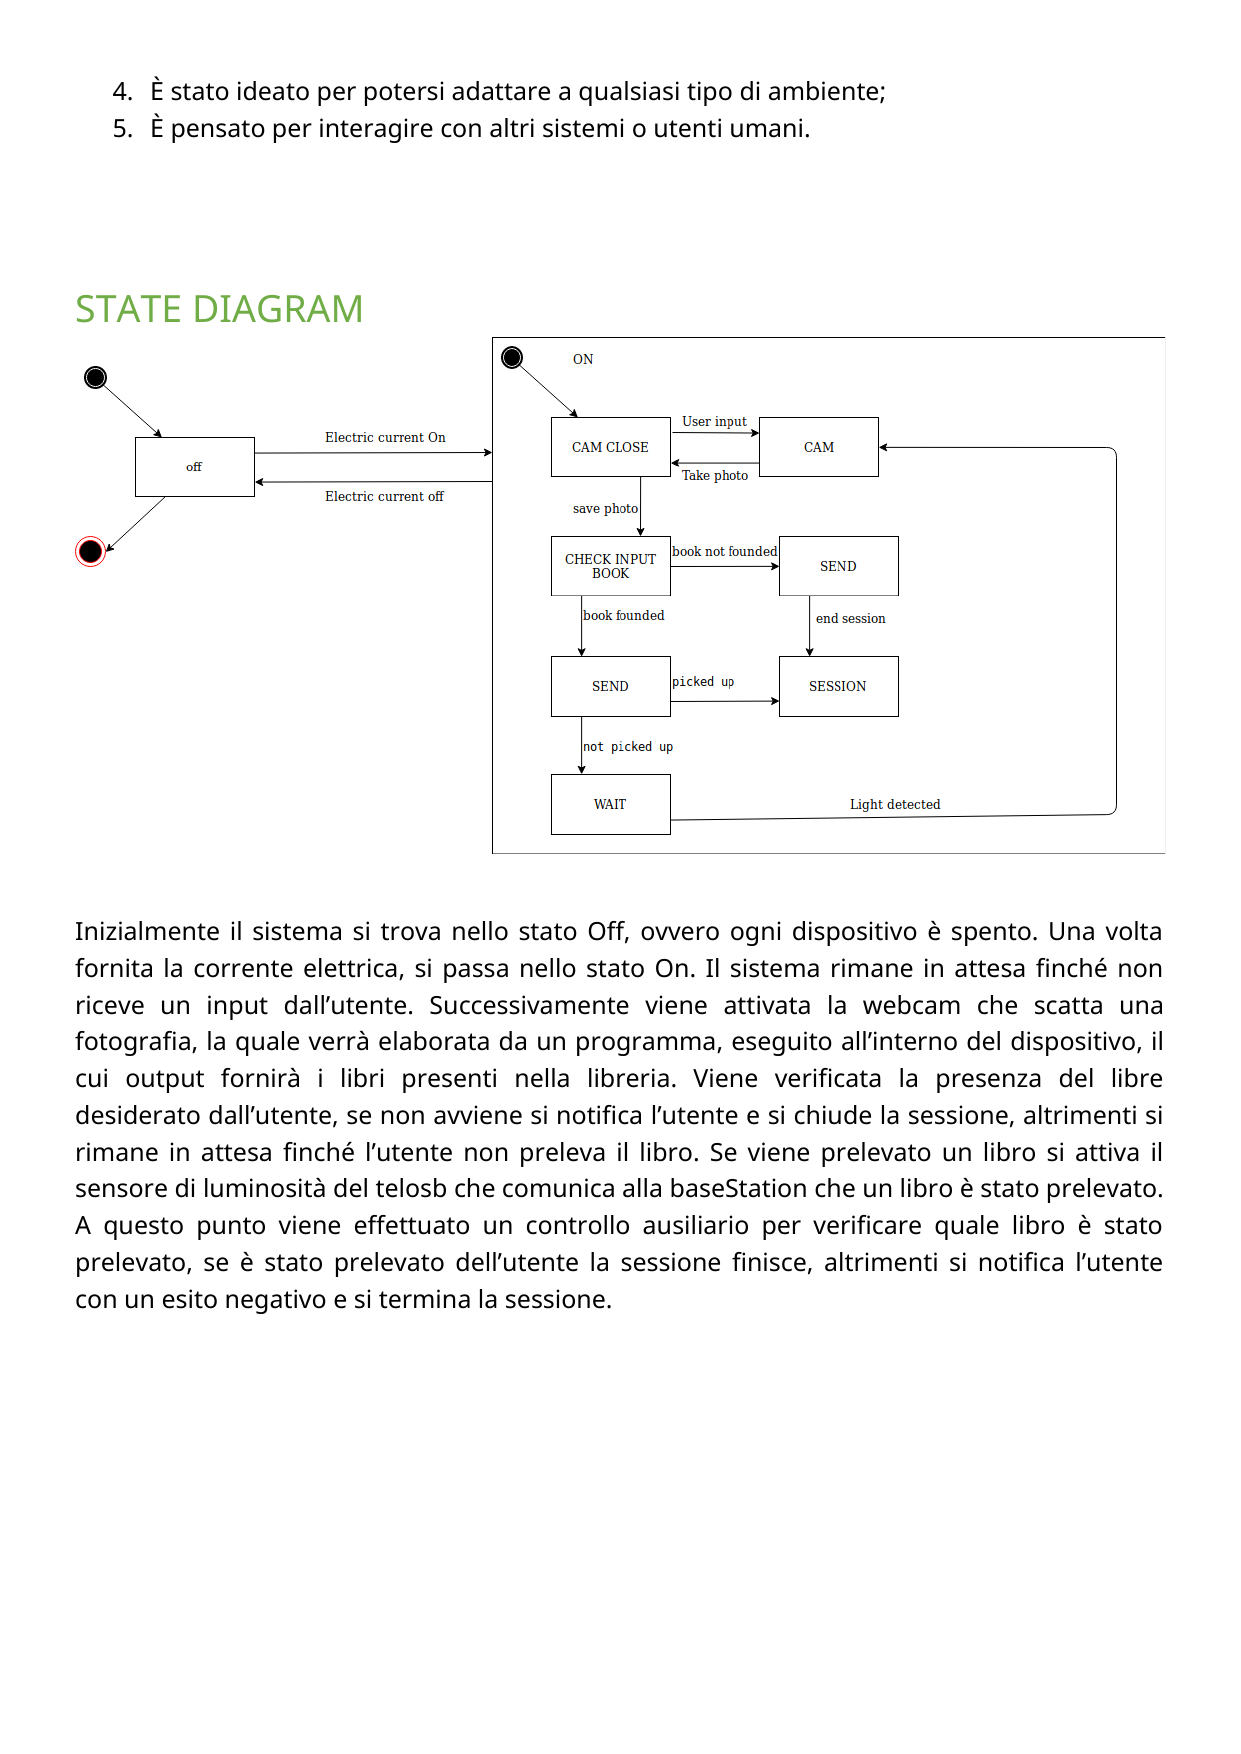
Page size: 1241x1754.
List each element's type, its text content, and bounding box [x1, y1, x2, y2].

text Inizialmente il sistema si trova nello stato Off, ovvero ogni dispositivo è spento. Una volta fornita la corrente elettrica, si passa nello stato On. Il sistema rimane in attesa finché non riceve un input dall’utente. Successivamente viene attivata la webcam che scatta una fotografia, la quale verrà elaborata da un programma, eseguito all’interno del dispositivo, il cui output fornirà i libri presenti nella libreria. Viene verificata la presenza del libre desiderato dall’utente, se non avviene si notifica l’utente e si chiude la sessione, altrimenti si rimane in attesa finché l’utente non preleva il libro. Se viene prelevato un libro si attiva il sensore di luminosità del telosb che comunica alla baseStation che un libro è stato prelevato. A questo punto viene effettuato un controllo ausiliario per verificare quale libro è stato prelevato, se è stato prelevato dell’utente la sessione finisce, altrimenti si notifica l’utente con un esito negativo e si termina la sessione. [75, 914, 1165, 1316]
subtitle STATE DIAGRAM [75, 283, 1165, 334]
picture [75, 337, 1166, 854]
list È pensato per interagire con altri sistemi o utenti umani. [112, 111, 1165, 145]
list È stato ideato per potersi adattare a qualsiasi tipo di ambiente; [112, 74, 1165, 108]
